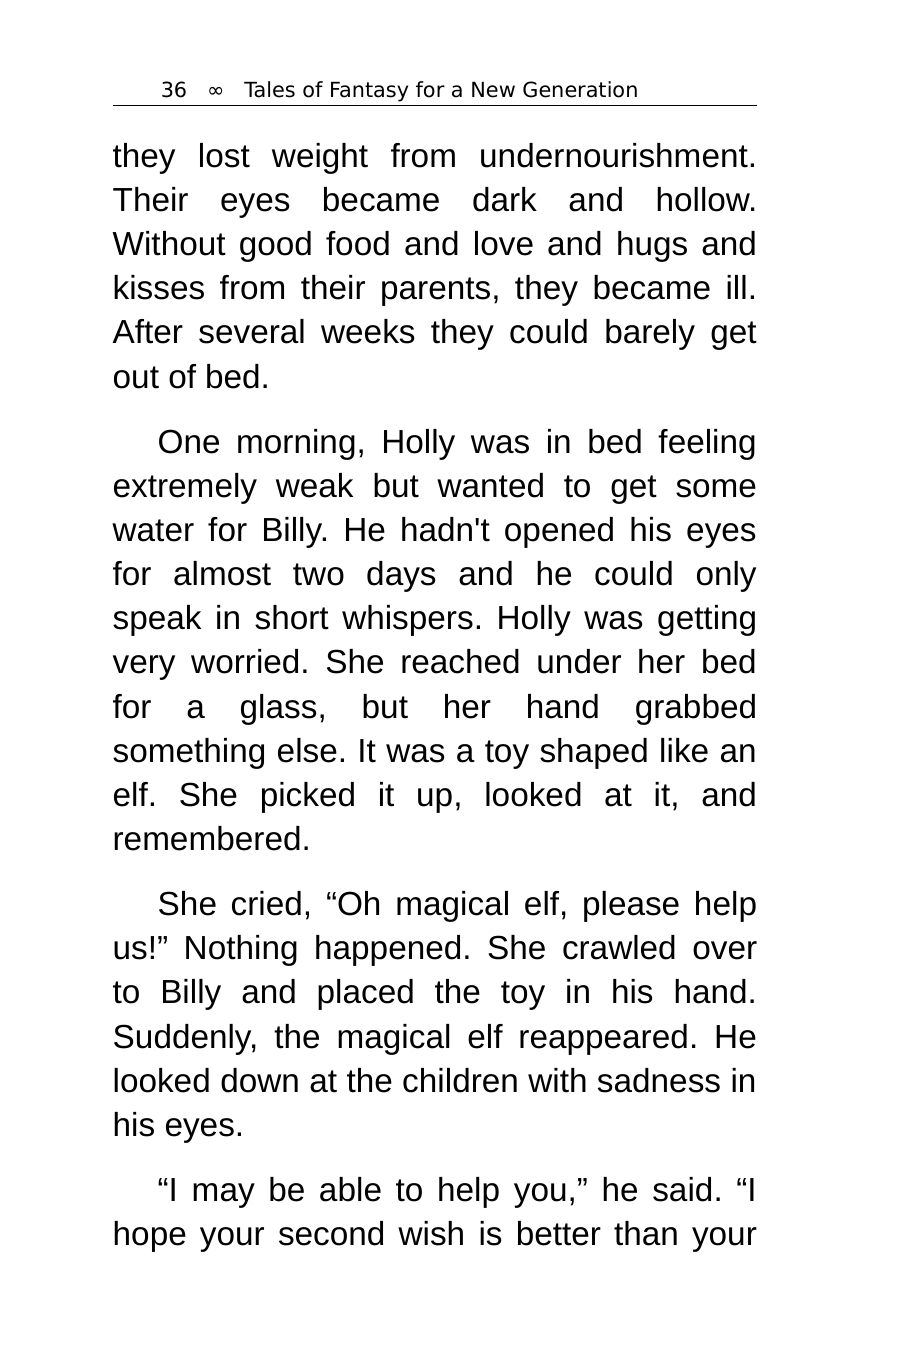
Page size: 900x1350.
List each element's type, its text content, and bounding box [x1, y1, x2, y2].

text “I may be able to help you,” he said. “I hope your second wish is better than your [112, 1170, 757, 1253]
text they lost weight from undernourishment. Their eyes became dark and hollow. Without good food and love and hugs and kisses from their parents, they became ill. After several weeks they could barely get out of bed. [112, 136, 757, 395]
text One morning, Holly was in bed feeling extremely weak but wanted to get some water for Billy. He hadn't opened his eyes for almost two days and he could only speak in short whispers. Holly was getting very worried. She reached under her bed for a glass, but her hand grabbed something else. It was a toy shaped like an elf. She picked it up, looked at it, and remembered. [112, 422, 757, 858]
text She cried, “Oh magical elf, please help us!” Nothing happened. She crawled over to Billy and placed the toy in his hand. Suddenly, the magical elf reappeared. He looked down at the children with sadness in his eyes. [112, 884, 757, 1143]
